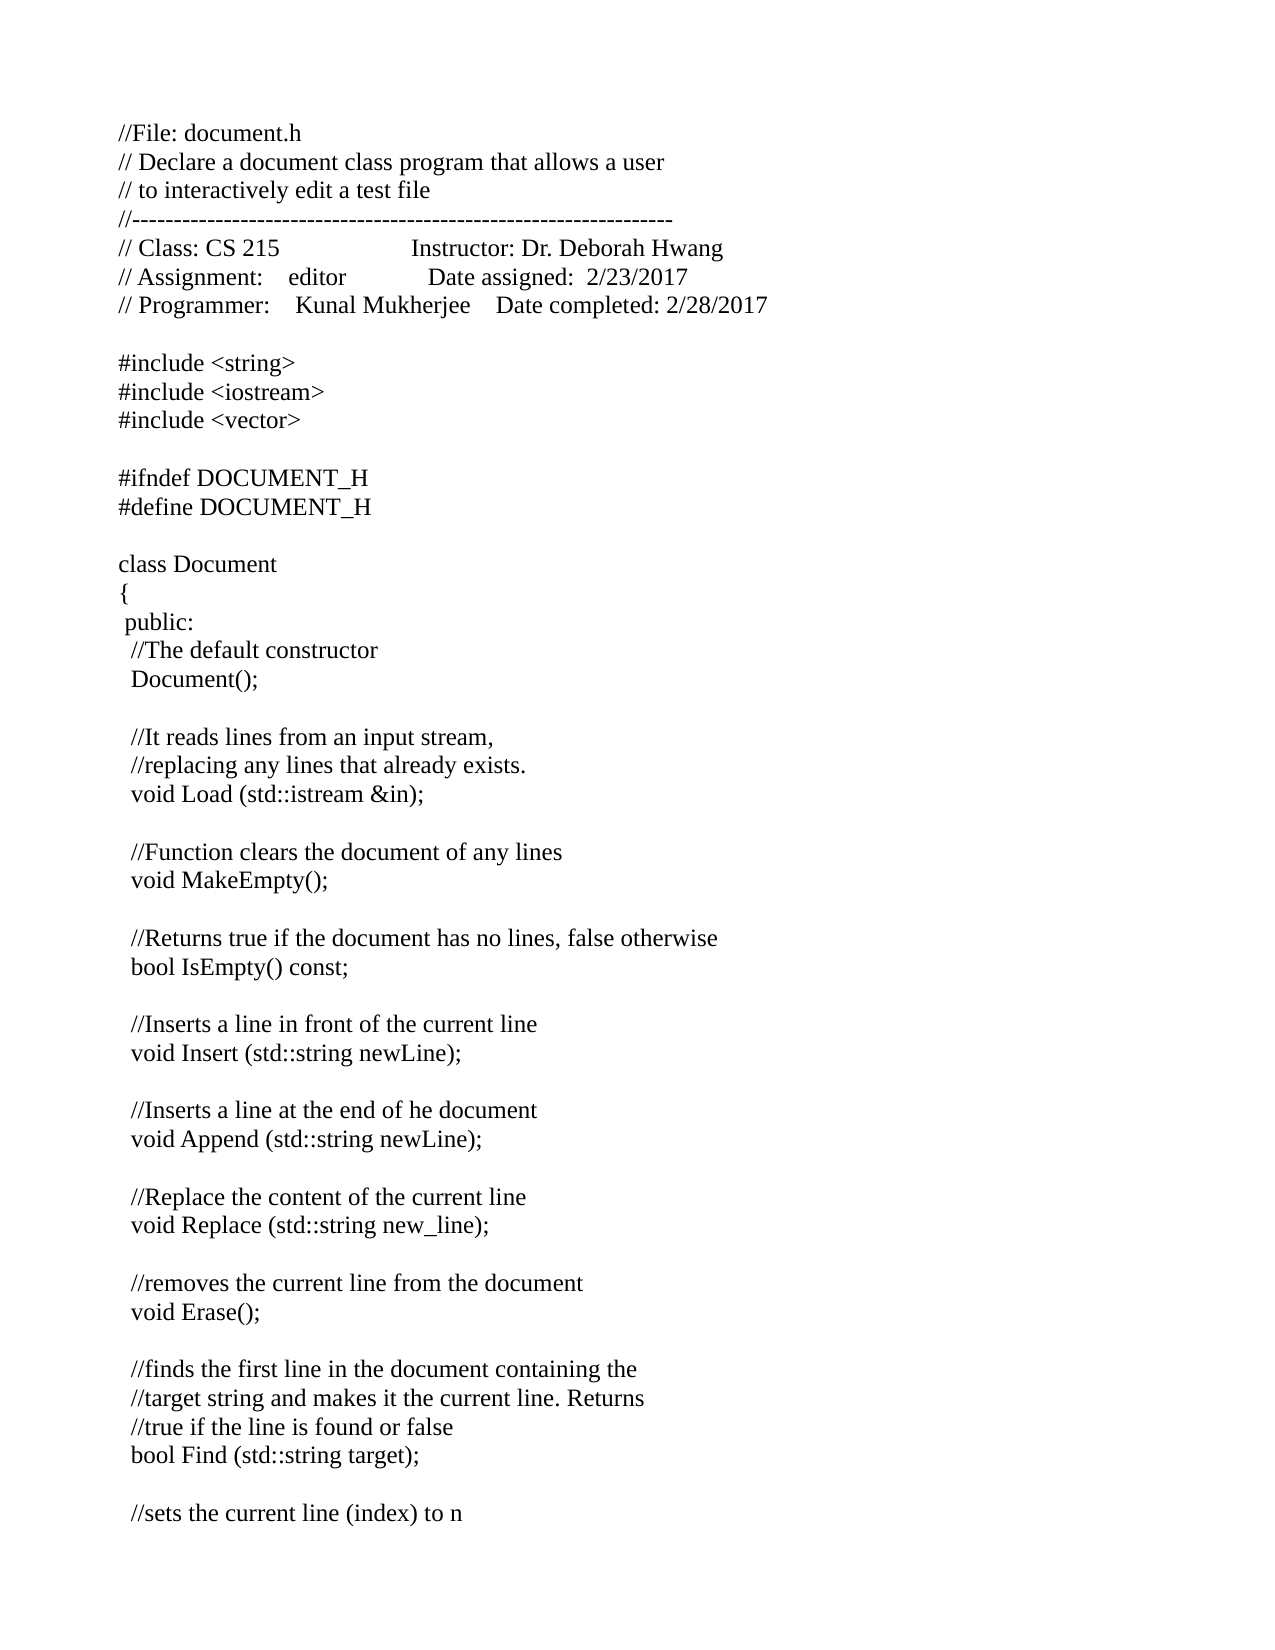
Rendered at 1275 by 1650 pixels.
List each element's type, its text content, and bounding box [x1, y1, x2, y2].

text void Erase(); [118, 1297, 1157, 1326]
text //----------------------------------------------------------------- [118, 204, 1157, 233]
text class Document [118, 549, 1157, 578]
text //File: document.h [118, 118, 1157, 147]
text //It reads lines from an input stream, [118, 722, 1157, 751]
text bool Find (std::string target); [118, 1441, 1157, 1469]
text #ifndef DOCUMENT_H [118, 463, 1157, 492]
text // Programmer: Kunal Mukherjee Date completed: 2/28/2017 [118, 291, 1157, 319]
text // Assignment: editor Date assigned: 2/23/2017 [118, 262, 1157, 291]
text void Append (std::string newLine); [118, 1124, 1157, 1153]
text //Inserts a line in front of the current line [118, 1009, 1157, 1038]
text //Inserts a line at the end of he document [118, 1096, 1157, 1124]
text #include <iostream> [118, 377, 1157, 406]
text //sets the current line (index) to n [118, 1498, 1157, 1527]
text //replacing any lines that already exists. [118, 751, 1157, 779]
text //Returns true if the document has no lines, false otherwise [118, 923, 1157, 952]
text bool IsEmpty() const; [118, 952, 1157, 981]
text //removes the current line from the document [118, 1268, 1157, 1297]
text // Declare a document class program that allows a user [118, 147, 1157, 176]
text //Replace the content of the current line [118, 1182, 1157, 1211]
text Document(); [118, 664, 1157, 693]
text { [118, 578, 1157, 607]
text void Replace (std::string new_line); [118, 1211, 1157, 1239]
text void MakeEmpty(); [118, 866, 1157, 894]
text #include <string> [118, 348, 1157, 377]
text //target string and makes it the current line. Returns [118, 1383, 1157, 1412]
text #include <vector> [118, 406, 1157, 434]
text //true if the line is found or false [118, 1412, 1157, 1441]
text void Insert (std::string newLine); [118, 1038, 1157, 1067]
text void Load (std::istream &in); [118, 779, 1157, 808]
text // Class: CS 215 Instructor: Dr. Deborah Hwang [118, 233, 1157, 262]
text // to interactively edit a test file [118, 176, 1157, 204]
text //The default constructor [118, 636, 1157, 664]
text //Function clears the document of any lines [118, 837, 1157, 866]
text //finds the first line in the document containing the [118, 1354, 1157, 1383]
text #define DOCUMENT_H [118, 492, 1157, 521]
text public: [118, 607, 1157, 636]
